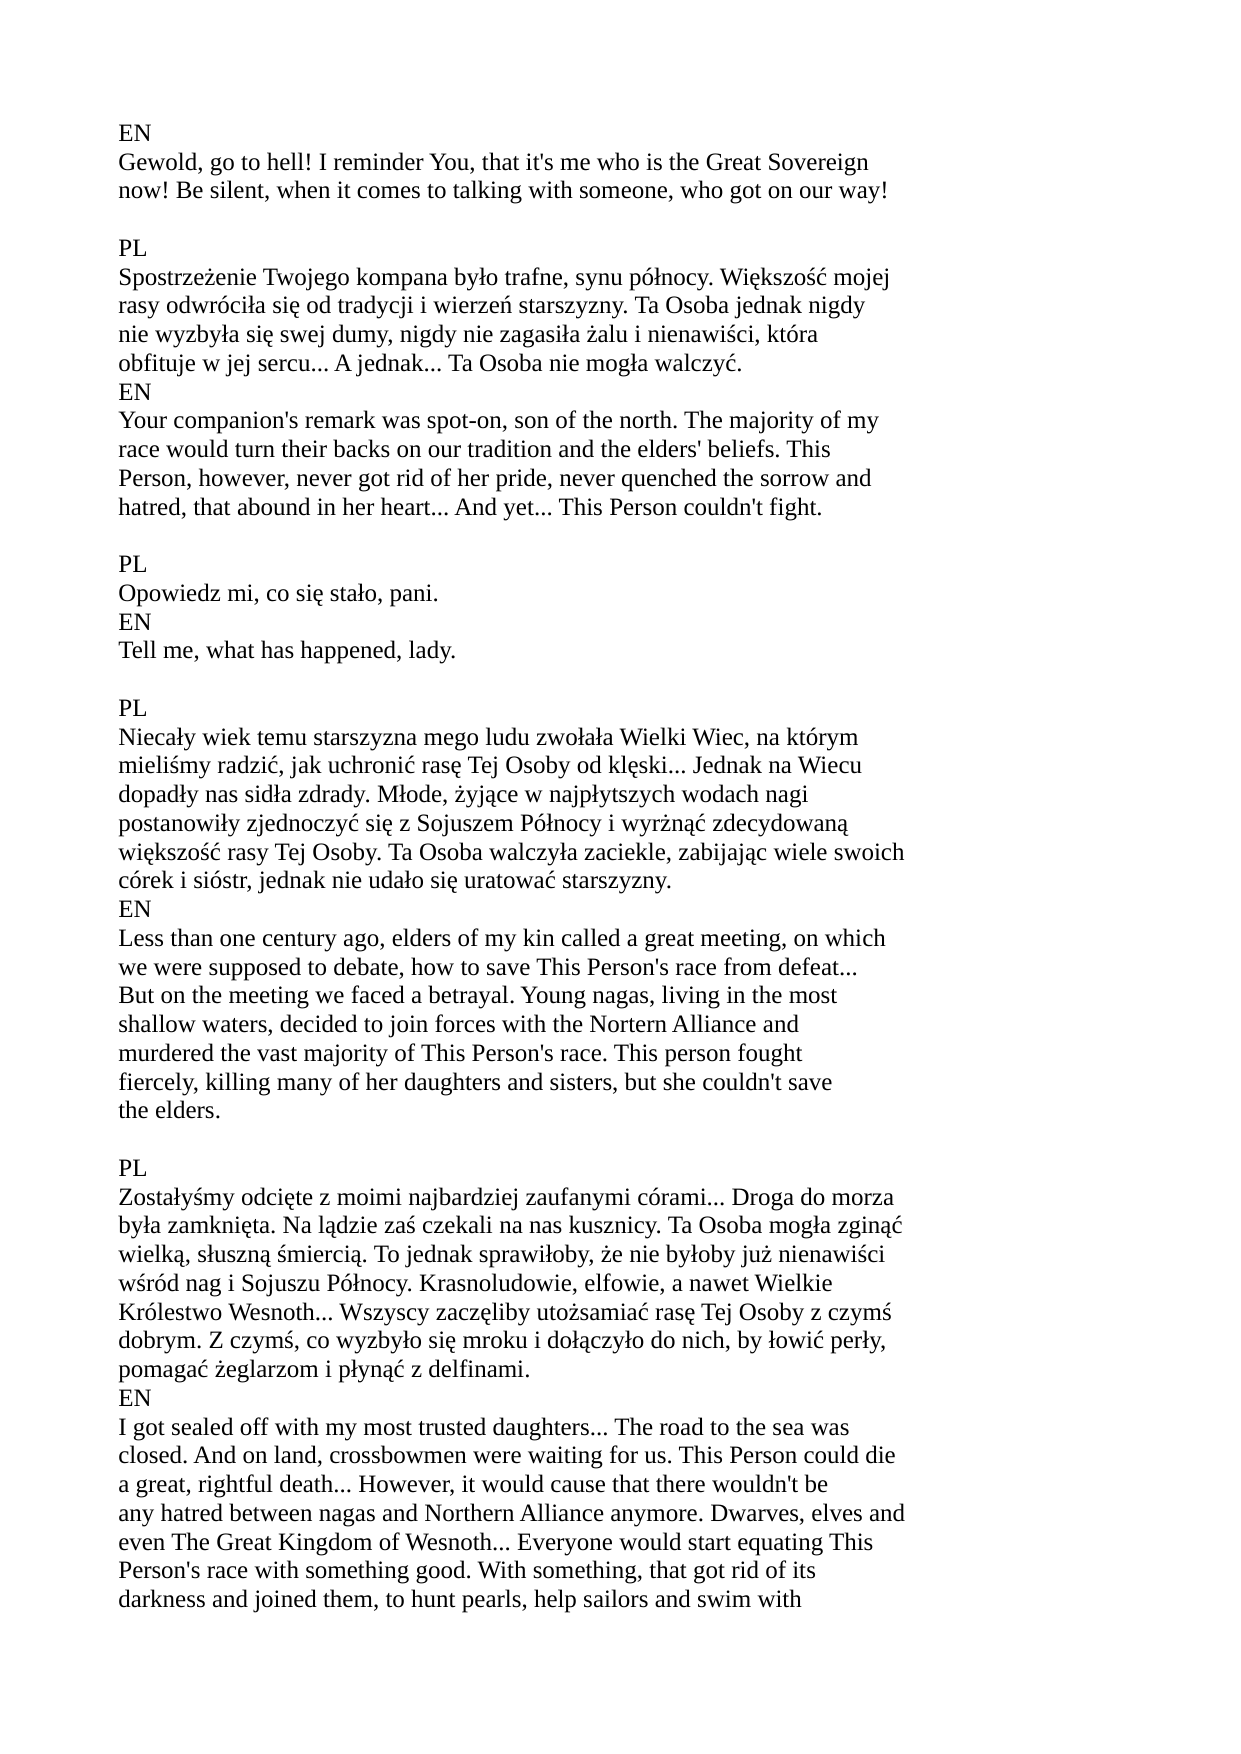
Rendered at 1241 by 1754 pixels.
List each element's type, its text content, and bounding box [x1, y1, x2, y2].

text dobrym. Z czymś, co wyzbyło się mroku i dołączyło do nich, by łowić perły, [118, 1326, 1122, 1354]
text darkness and joined them, to hunt pearls, help sailors and swim with [118, 1584, 1122, 1613]
text hatred, that abound in her heart... And yet... This Person couldn't fight. [118, 492, 1122, 521]
text But on the meeting we faced a betrayal. Young nagas, living in the most [118, 981, 1122, 1009]
text była zamknięta. Na lądzie zaś czekali na nas kusznicy. Ta Osoba mogła zginąć [118, 1211, 1122, 1239]
text any hatred between nagas and Northern Alliance anymore. Dwarves, elves and [118, 1498, 1122, 1527]
text EN [118, 1383, 1122, 1412]
text Your companion's remark was spot-on, son of the north. The majority of my [118, 406, 1122, 434]
text PL [118, 693, 1122, 722]
text wielką, słuszną śmiercią. To jednak sprawiłoby, że nie byłoby już nienawiści [118, 1239, 1122, 1268]
text the elders. [118, 1096, 1122, 1124]
text Zostałyśmy odcięte z moimi najbardziej zaufanymi córami... Droga do morza [118, 1182, 1122, 1211]
text EN [118, 377, 1122, 406]
text fiercely, killing many of her daughters and sisters, but she couldn't save [118, 1067, 1122, 1096]
text pomagać żeglarzom i płynąć z delfinami. [118, 1354, 1122, 1383]
text Niecały wiek temu starszyzna mego ludu zwołała Wielki Wiec, na którym [118, 722, 1122, 751]
text we were supposed to debate, how to save This Person's race from defeat... [118, 952, 1122, 981]
text Gewold, go to hell! I reminder You, that it's me who is the Great Sovereign [118, 147, 1122, 176]
text większość rasy Tej Osoby. Ta Osoba walczyła zaciekle, zabijając wiele swoich [118, 837, 1122, 866]
text Person's race with something good. With something, that got rid of its [118, 1556, 1122, 1584]
text Królestwo Wesnoth... Wszyscy zaczęliby utożsamiać rasę Tej Osoby z czymś [118, 1297, 1122, 1326]
text murdered the vast majority of This Person's race. This person fought [118, 1038, 1122, 1067]
text I got sealed off with my most trusted daughters... The road to the sea was [118, 1412, 1122, 1441]
text EN [118, 607, 1122, 636]
text obfituje w jej sercu... A jednak... Ta Osoba nie mogła walczyć. [118, 348, 1122, 377]
text postanowiły zjednoczyć się z Sojuszem Północy i wyrżnąć zdecydowaną [118, 808, 1122, 837]
text EN [118, 894, 1122, 923]
text Spostrzeżenie Twojego kompana było trafne, synu północy. Większość mojej [118, 262, 1122, 291]
text nie wyzbyła się swej dumy, nigdy nie zagasiła żalu i nienawiści, która [118, 319, 1122, 348]
text córek i sióstr, jednak nie udało się uratować starszyzny. [118, 866, 1122, 894]
text Person, however, never got rid of her pride, never quenched the sorrow and [118, 463, 1122, 492]
text dopadły nas sidła zdrady. Młode, żyjące w najpłytszych wodach nagi [118, 779, 1122, 808]
text PL [118, 233, 1122, 262]
text EN [118, 118, 1122, 147]
text wśród nag i Sojuszu Północy. Krasnoludowie, elfowie, a nawet Wielkie [118, 1268, 1122, 1297]
text Tell me, what has happened, lady. [118, 636, 1122, 664]
text mieliśmy radzić, jak uchronić rasę Tej Osoby od klęski... Jednak na Wiecu [118, 751, 1122, 779]
text race would turn their backs on our tradition and the elders' beliefs. This [118, 434, 1122, 463]
text even The Great Kingdom of Wesnoth... Everyone would start equating This [118, 1527, 1122, 1556]
text rasy odwróciła się od tradycji i wierzeń starszyzny. Ta Osoba jednak nigdy [118, 291, 1122, 319]
text PL [118, 1153, 1122, 1182]
text PL [118, 549, 1122, 578]
text closed. And on land, crossbowmen were waiting for us. This Person could die [118, 1441, 1122, 1469]
text a great, rightful death... However, it would cause that there wouldn't be [118, 1469, 1122, 1498]
text now! Be silent, when it comes to talking with someone, who got on our way! [118, 176, 1122, 204]
text shallow waters, decided to join forces with the Nortern Alliance and [118, 1009, 1122, 1038]
text Opowiedz mi, co się stało, pani. [118, 578, 1122, 607]
text Less than one century ago, elders of my kin called a great meeting, on which [118, 923, 1122, 952]
